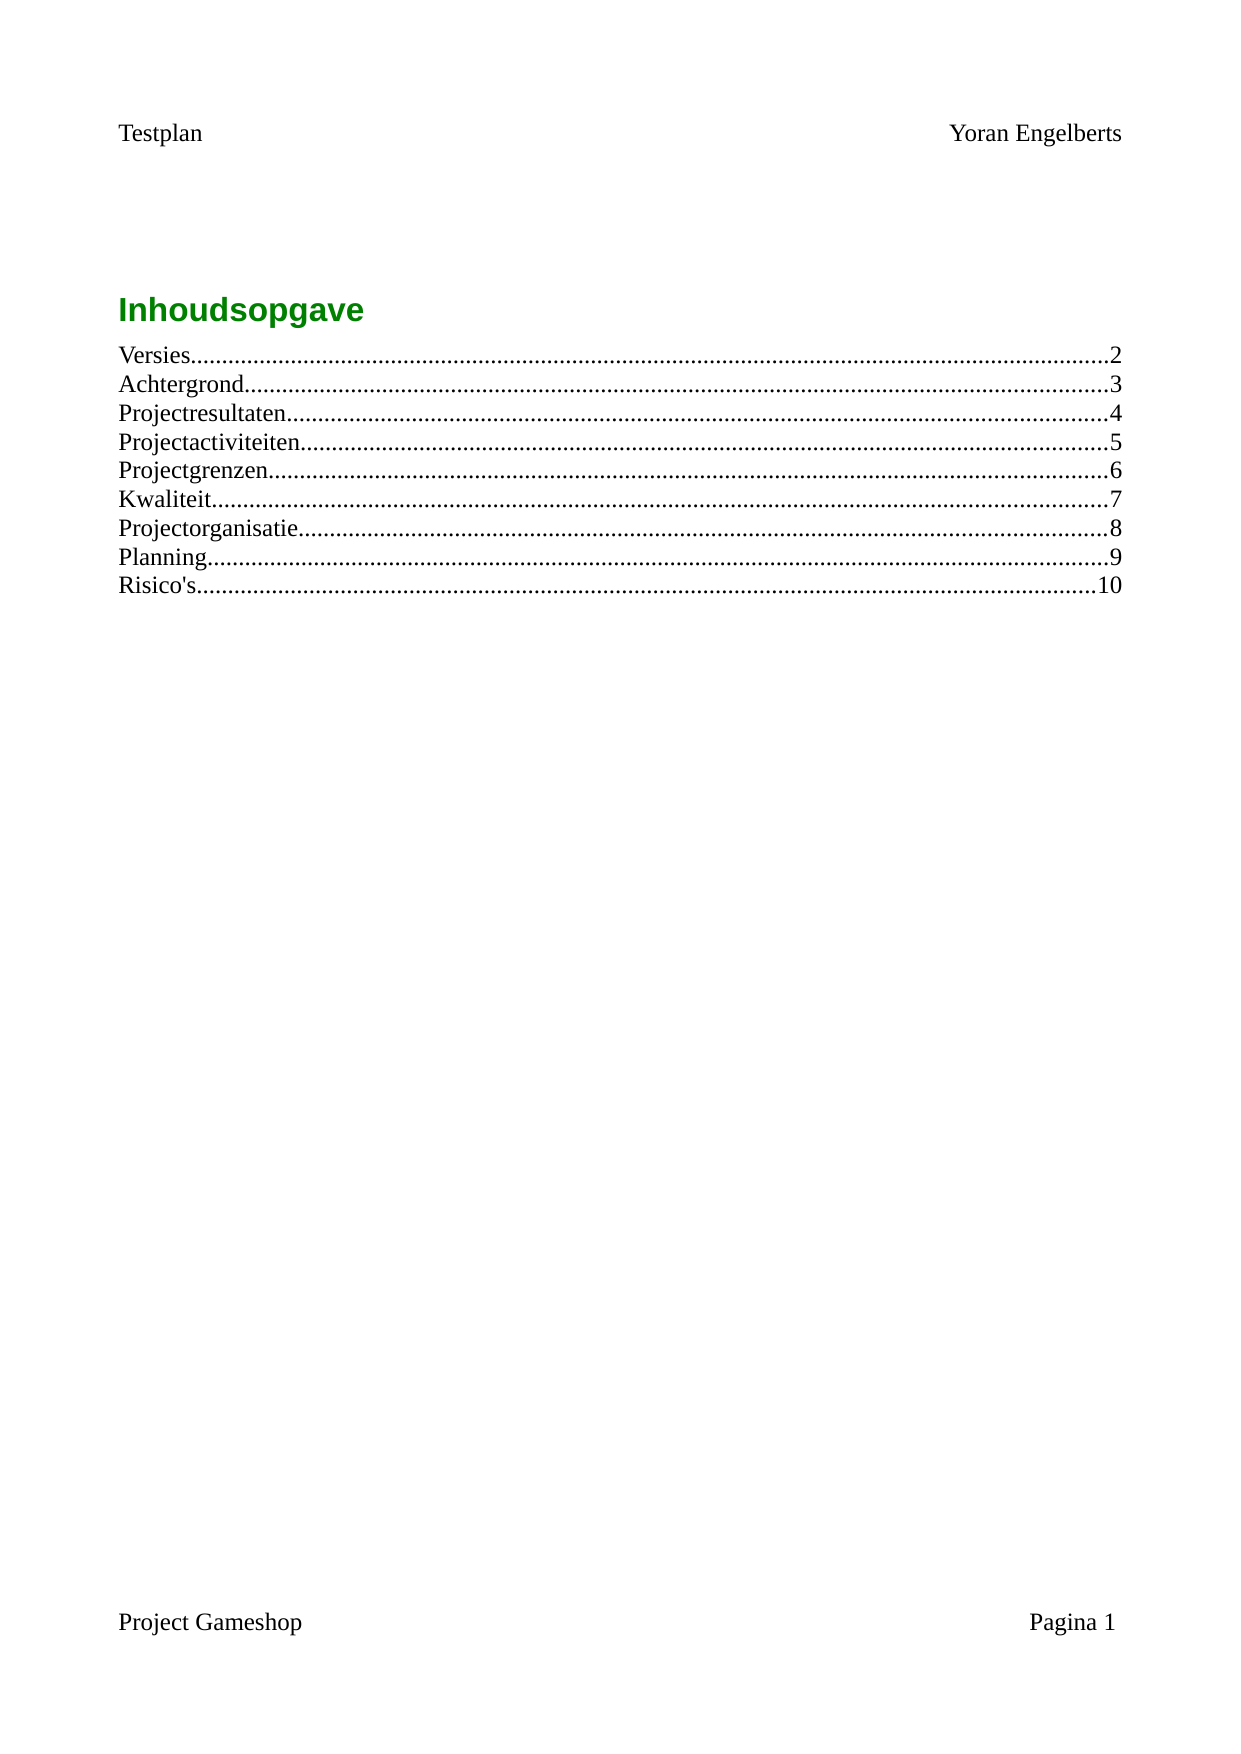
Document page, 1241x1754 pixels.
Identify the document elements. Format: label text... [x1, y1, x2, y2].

subtitle Inhoudsopgave [118, 290, 1122, 328]
text Projectgrenzen 6 [118, 456, 1122, 484]
text Achtergrond 3 [118, 369, 1122, 398]
text Projectorganisatie 8 [118, 513, 1122, 542]
text Versies 2 [118, 341, 1122, 369]
text Risico's 10 [118, 571, 1122, 599]
text Projectresultaten 4 [118, 398, 1122, 427]
text Planning 9 [118, 542, 1122, 571]
text Kwaliteit 7 [118, 484, 1122, 513]
text Projectactiviteiten 5 [118, 427, 1122, 456]
